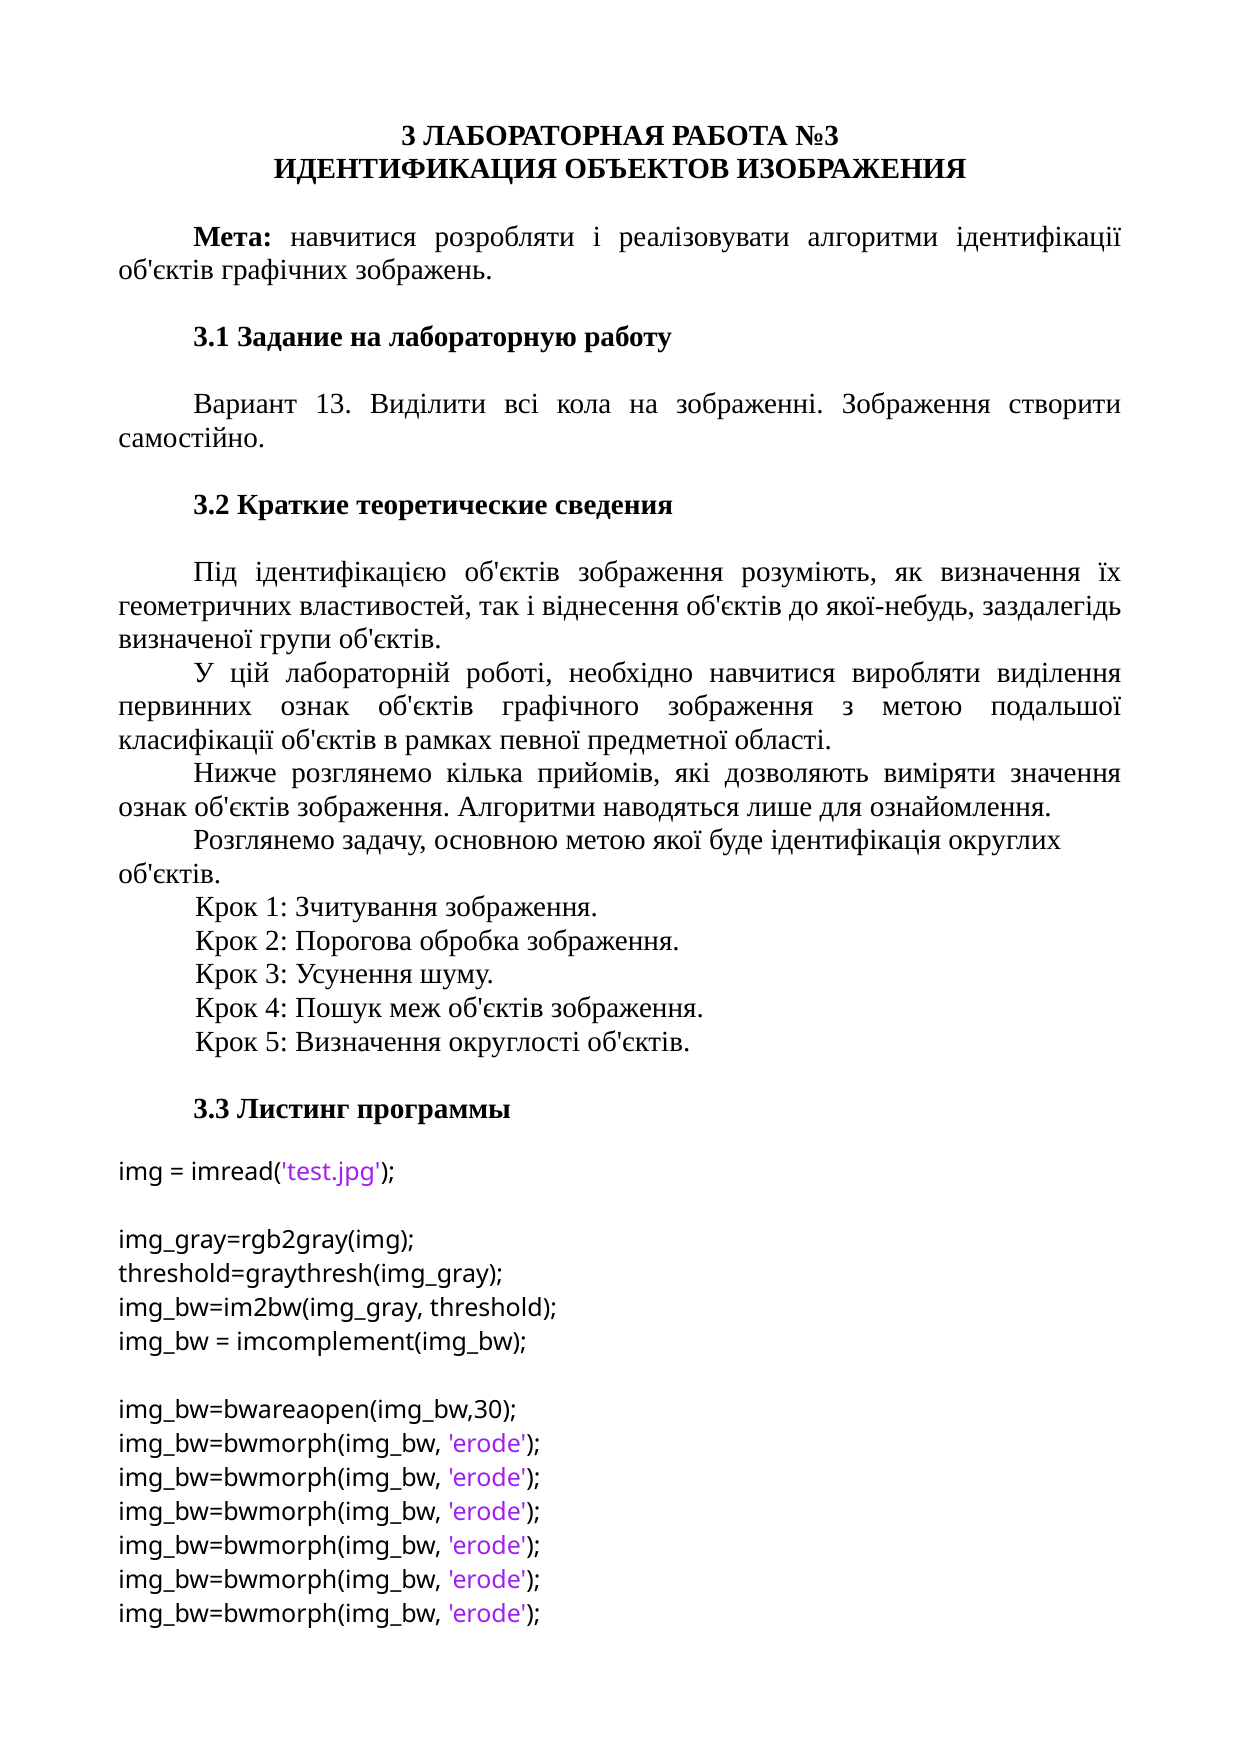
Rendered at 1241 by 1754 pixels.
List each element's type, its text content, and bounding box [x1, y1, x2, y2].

text img_bw=bwareaopen(img_bw,30); [118, 1392, 1122, 1426]
text img_bw=bwmorph(img_bw, 'erode'); [118, 1494, 1122, 1528]
text Крок 1: Зчитування зображення. [195, 889, 1122, 923]
text img_gray=rgb2gray(img); [118, 1221, 1122, 1255]
text 3 ЛАБОРАТОРНАЯ РАБОТА №3 [118, 118, 1122, 152]
text Крок 2: Порогова обробка зображення. [195, 923, 1122, 957]
text 3.3 Листинг программы [118, 1091, 1122, 1124]
text Крок 4: Пошук меж об'єктів зображення. [195, 990, 1122, 1024]
text Крок 5: Визначення округлості об'єктів. [195, 1024, 1122, 1057]
text img = imread('test.jpg'); [118, 1153, 1122, 1187]
text img_bw = imcomplement(img_bw); [118, 1323, 1122, 1357]
text 3.1 Задание на лабораторную работу [118, 319, 1122, 353]
text ИДЕНТИФИКАЦИЯ ОБЪЕКТОВ ИЗОБРАЖЕНИЯ [118, 152, 1122, 185]
text У цій лабораторній роботі, необхідно навчитися виробляти виділення первинних ознак об'єктів графічного зображення з метою подальшої класифікації об'єктів в рамках певної предметної області. [118, 655, 1122, 755]
text img_bw=bwmorph(img_bw, 'erode'); [118, 1460, 1122, 1494]
text Крок 3: Усунення шуму. [195, 957, 1122, 990]
text img_bw=bwmorph(img_bw, 'erode'); [118, 1596, 1122, 1630]
text Розглянемо задачу, основною метою якої буде ідентифікація округлих об'єктів. [118, 822, 1122, 889]
text Нижче розглянемо кілька прийомів, які дозволяють виміряти значення ознак об'єктів зображення. Алгоритми наводяться лише для ознайомлення. [118, 755, 1122, 822]
text Під ідентифікацією об'єктів зображення розуміють, як визначення їх геометричних властивостей, так і віднесення об'єктів до якої-небудь, заздалегідь визначеної групи об'єктів. [118, 554, 1122, 655]
text img_bw=im2bw(img_gray, threshold); [118, 1289, 1122, 1323]
text threshold=graythresh(img_gray); [118, 1255, 1122, 1289]
text Мета: навчитися розробляти і реалізовувати алгоритми ідентифікації об'єктів графічних зображень. [118, 219, 1122, 286]
text img_bw=bwmorph(img_bw, 'erode'); [118, 1528, 1122, 1562]
text Вариант 13. Виділити всі кола на зображенні. Зображення створити самостійно. [118, 386, 1122, 453]
text img_bw=bwmorph(img_bw, 'erode'); [118, 1562, 1122, 1596]
text 3.2 Краткие теоретические сведения [118, 487, 1122, 521]
text img_bw=bwmorph(img_bw, 'erode'); [118, 1426, 1122, 1460]
